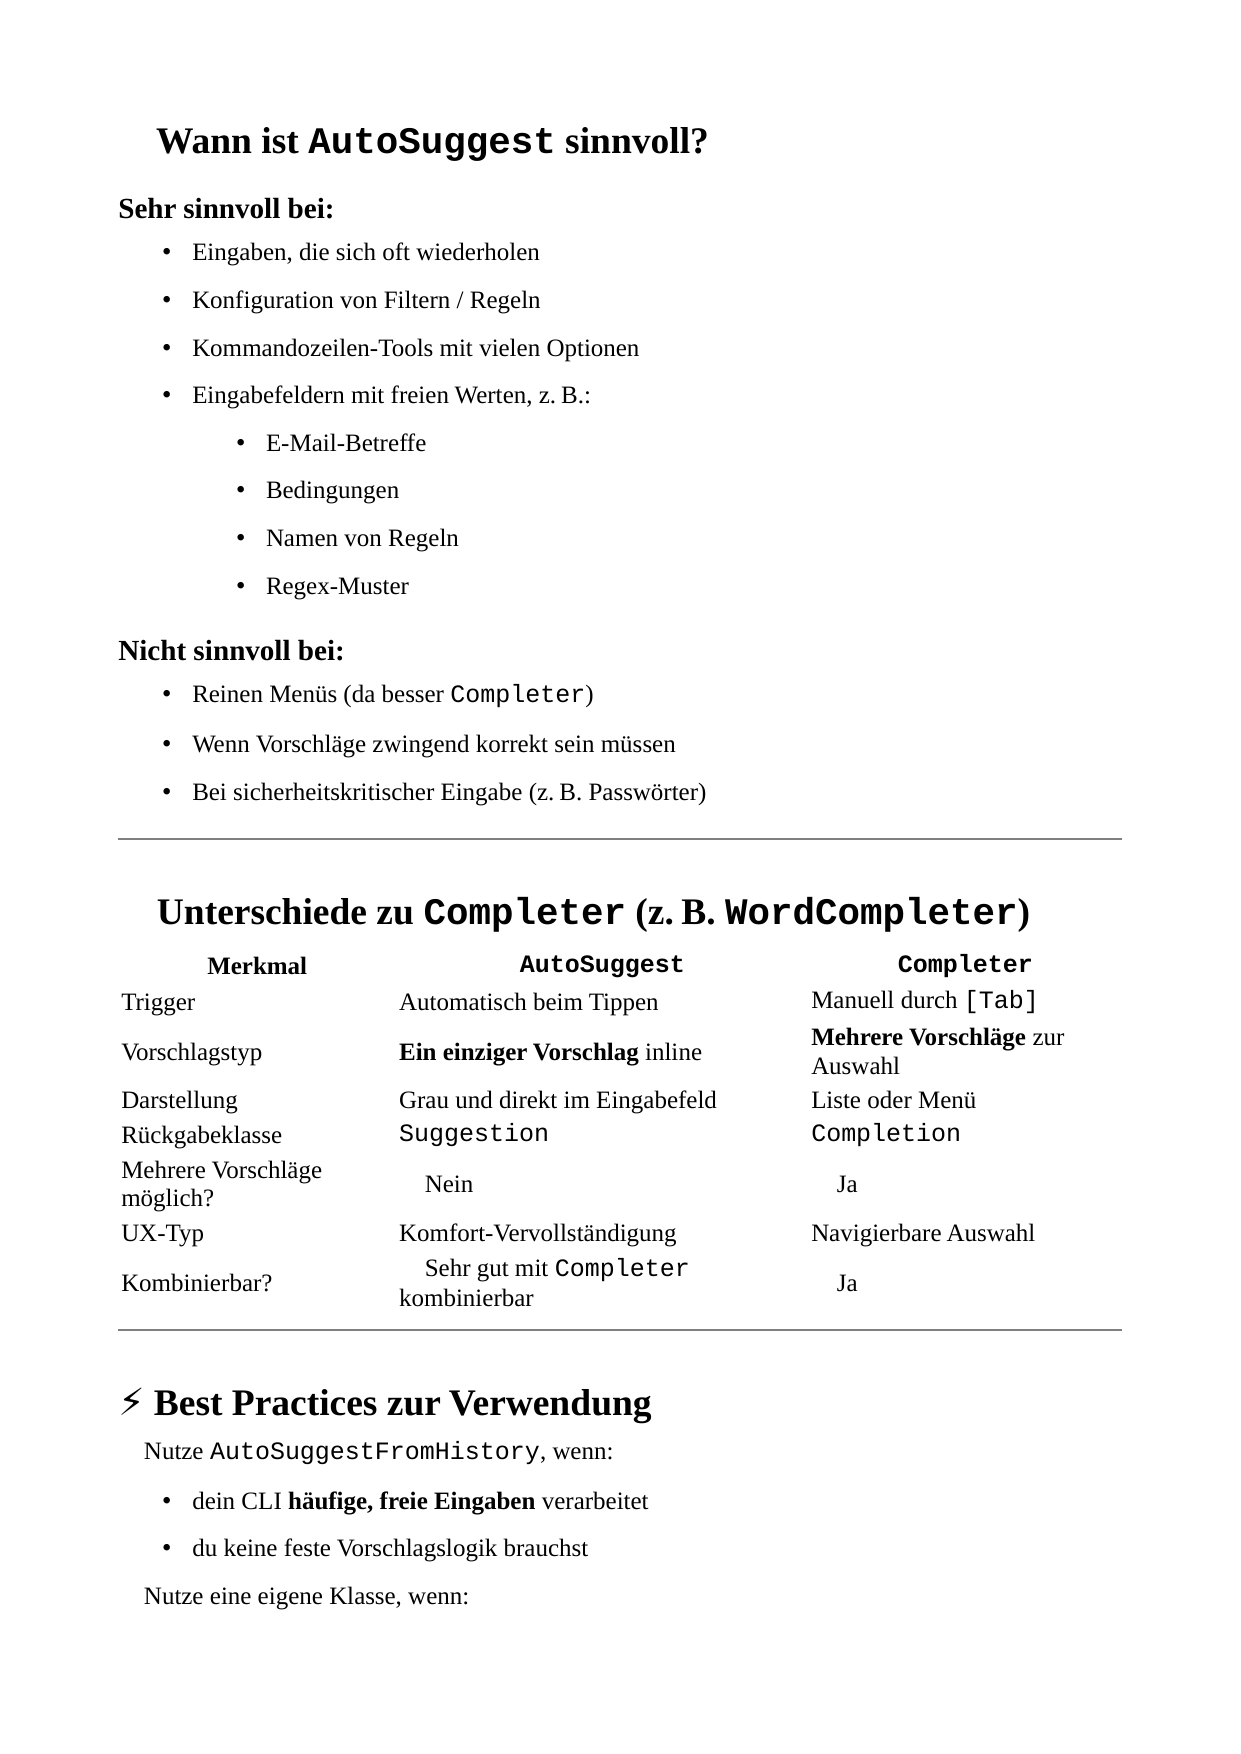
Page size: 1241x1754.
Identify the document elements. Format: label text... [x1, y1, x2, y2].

table_cell Rückgabeklasse [118, 1117, 396, 1152]
table_cell ✅ Sehr gut mit Completer kombinierbar [396, 1250, 808, 1315]
table_cell Komfort-Vervollständigung [396, 1215, 808, 1250]
table_cell Suggestion [396, 1117, 808, 1152]
list Eingabefeldern mit freien Werten, z. B.: [162, 380, 1122, 409]
subtitle Sehr sinnvoll bei: [118, 191, 1122, 225]
list Reinen Menüs (da besser Completer) [162, 679, 1122, 710]
table_cell Ein einziger Vorschlag inline [396, 1019, 808, 1083]
list Bedingungen [236, 476, 1122, 504]
table_cell Automatisch beim Tippen [396, 983, 808, 1019]
table_cell Trigger [118, 983, 396, 1019]
list Eingaben, die sich oft wiederholen [162, 237, 1122, 266]
table_header AutoSuggest [396, 948, 808, 983]
list Regex-Muster [236, 571, 1122, 599]
table_cell Navigierbare Auswahl [808, 1215, 1122, 1250]
subtitle ⚡ Best Practices zur Verwendung [118, 1380, 1122, 1423]
table_cell ❌ Nein [396, 1152, 808, 1215]
table_header Merkmal [118, 948, 396, 983]
list Konfiguration von Filtern / Regeln [162, 285, 1122, 314]
table_cell Vorschlagstyp [118, 1019, 396, 1083]
list du keine feste Vorschlagslogik brauchst [162, 1533, 1122, 1562]
table_cell Darstellung [118, 1083, 396, 1117]
table_cell Mehrere Vorschläge möglich? [118, 1152, 396, 1215]
table_header Completer [808, 948, 1122, 983]
list Kommandozeilen-Tools mit vielen Optionen [162, 333, 1122, 361]
subtitle 💡 Wann ist AutoSuggest sinnvoll? [118, 118, 1122, 164]
table_cell ✅ Ja [808, 1152, 1122, 1215]
table_cell Completion [808, 1117, 1122, 1152]
table_cell UX-Typ [118, 1215, 396, 1250]
table_cell Kombinierbar? [118, 1250, 396, 1315]
table_cell Liste oder Menü [808, 1083, 1122, 1117]
table_cell ✅ Ja [808, 1250, 1122, 1315]
table_cell Mehrere Vorschläge zur Auswahl [808, 1019, 1122, 1083]
table_cell Manuell durch [Tab] [808, 983, 1122, 1019]
list dein CLI häufige, freie Eingaben verarbeitet [162, 1486, 1122, 1514]
subtitle Nicht sinnvoll bei: [118, 633, 1122, 666]
text ✅ Nutze AutoSuggestFromHistory, wenn: [118, 1436, 1122, 1467]
list Wenn Vorschläge zwingend korrekt sein müssen [162, 729, 1122, 758]
subtitle 🔁 Unterschiede zu Completer (z. B. WordCompleter) [118, 889, 1122, 936]
list Namen von Regeln [236, 523, 1122, 552]
text ✅ Nutze eine eigene Klasse, wenn: [118, 1581, 1122, 1610]
list Bei sicherheitskritischer Eingabe (z. B. Passwörter) [162, 777, 1122, 805]
list E-Mail-Betreffe [236, 428, 1122, 457]
table_cell Grau und direkt im Eingabefeld [396, 1083, 808, 1117]
